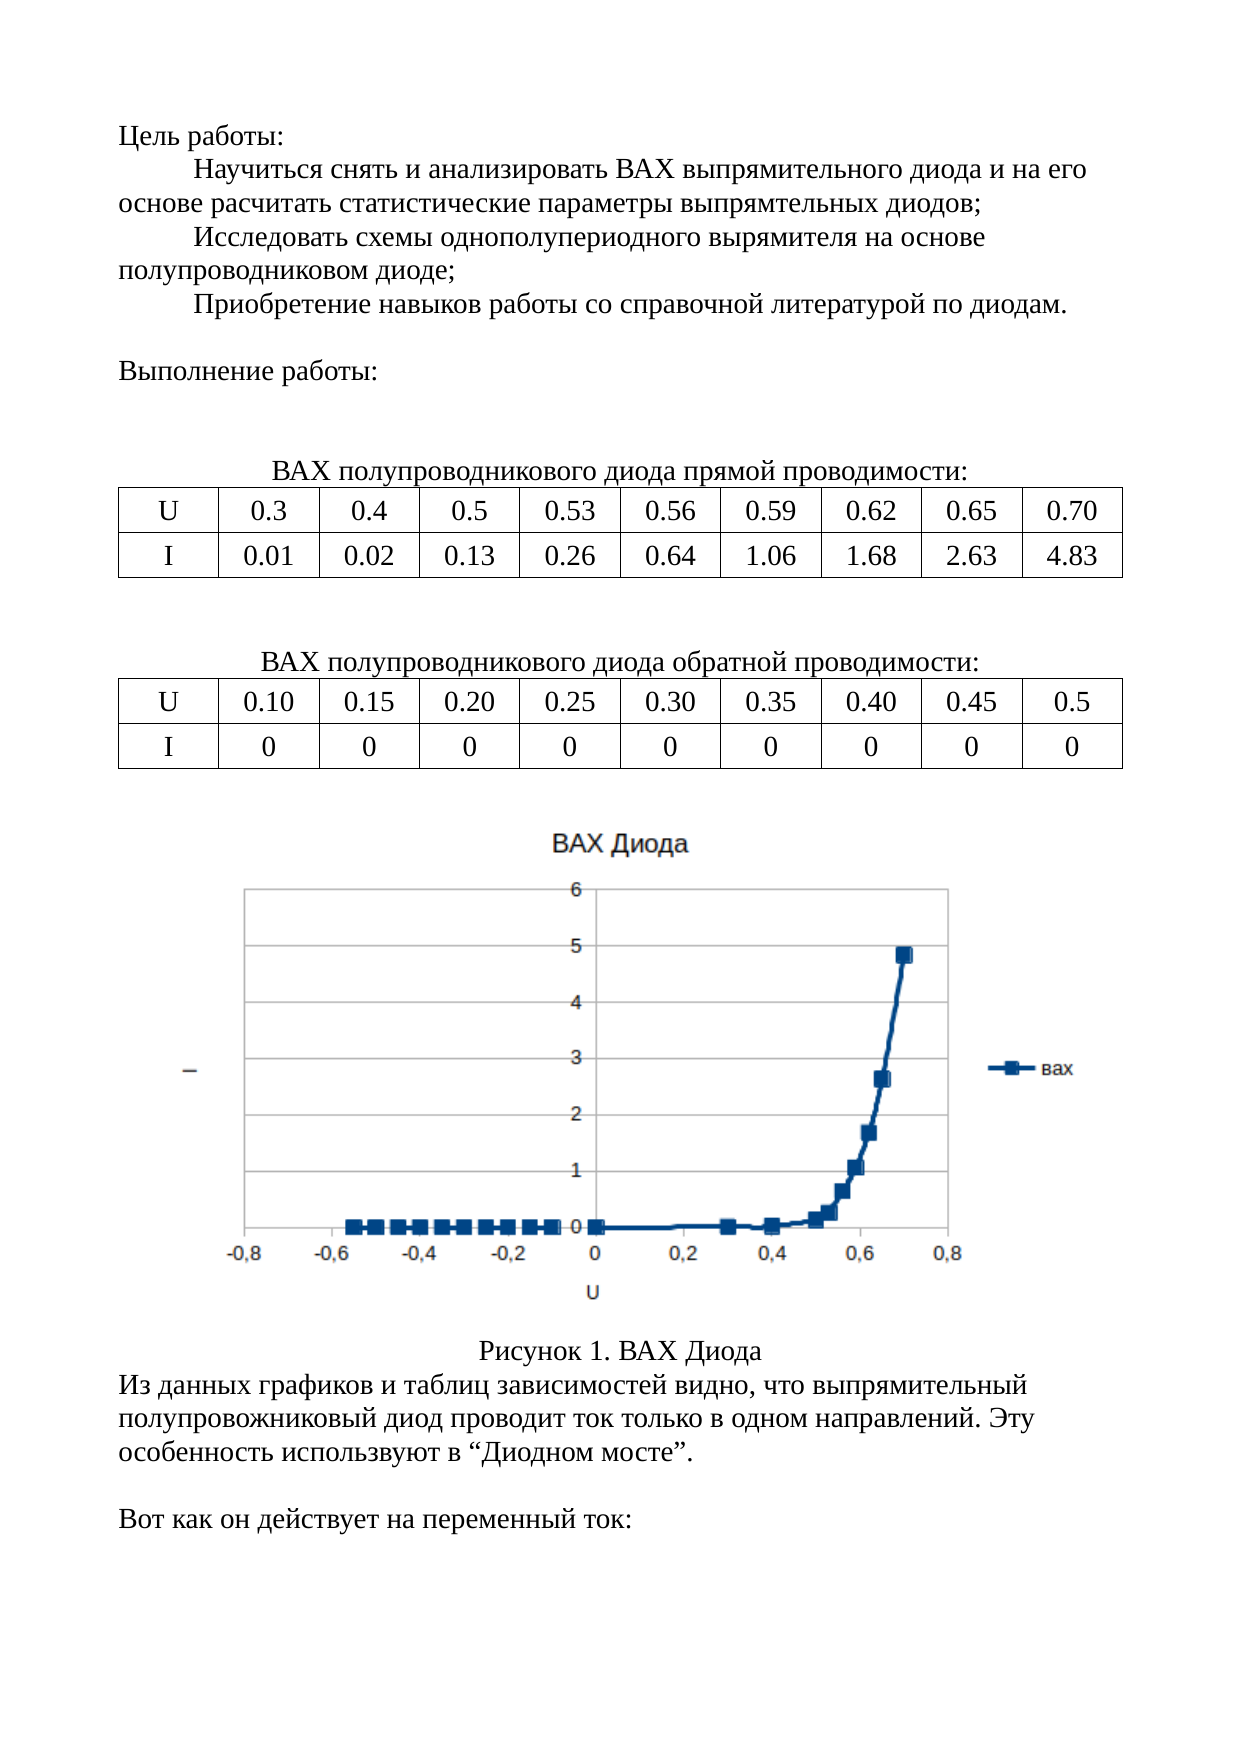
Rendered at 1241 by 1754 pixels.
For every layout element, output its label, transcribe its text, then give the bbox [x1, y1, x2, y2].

table_cell 0 [420, 724, 519, 768]
table_cell 0.26 [520, 533, 620, 577]
text Рисунок 1. ВАХ Диода [118, 802, 1122, 1367]
table_cell 0.13 [420, 533, 519, 577]
table_header 0.20 [420, 679, 519, 723]
table_header 0.62 [822, 488, 921, 532]
text ВАХ полупроводникового диода прямой проводимости: [118, 453, 1122, 487]
table_header 0.45 [922, 679, 1022, 723]
table_header U [119, 488, 218, 532]
text Вот как он действует на переменный ток: [118, 1501, 1122, 1534]
table_cell 1.68 [822, 533, 921, 577]
table_cell 0 [621, 724, 720, 768]
table_header 0.40 [822, 679, 921, 723]
table_header 0.59 [721, 488, 821, 532]
table_cell I [119, 533, 218, 577]
table_header 0.35 [721, 679, 821, 723]
table_header 0.53 [520, 488, 620, 532]
table_cell 0 [922, 724, 1022, 768]
table_cell 0.02 [320, 533, 419, 577]
table_cell 0 [721, 724, 821, 768]
table_cell 0.01 [219, 533, 319, 577]
table_cell 0 [320, 724, 419, 768]
table_cell 0 [520, 724, 620, 768]
table_header 0.65 [922, 488, 1022, 532]
table_header 0.15 [320, 679, 419, 723]
table_header 0.4 [320, 488, 419, 532]
text Из данных графиков и таблиц зависимостей видно, что выпрямительный полупровожниковый диод проводит ток только в одном направлений. Эту особенность использвуют в “Диодном мосте”. [118, 1367, 1122, 1467]
text Цель работы: [118, 118, 1122, 152]
table_header 0.3 [219, 488, 319, 532]
table_header 0.30 [621, 679, 720, 723]
text Исследовать схемы однополупериодного вырямителя на основе полупроводниковом диоде; [118, 219, 1122, 286]
text ВАХ полупроводникового диода обратной проводимости: [118, 644, 1122, 678]
table_header 0.56 [621, 488, 720, 532]
table_header 0.70 [1023, 488, 1122, 532]
picture [147, 801, 1093, 1334]
text Научиться снять и анализировать ВАХ выпрямительного диода и на его основе расчитать статистические параметры выпрямтельных диодов; [118, 152, 1122, 219]
table_cell 0 [1023, 724, 1122, 768]
table_cell 4.83 [1023, 533, 1122, 577]
table_header 0.5 [420, 488, 519, 532]
table_cell 0.64 [621, 533, 720, 577]
table_cell 0 [822, 724, 921, 768]
text Выполнение работы: [118, 353, 1122, 386]
table_cell 0 [219, 724, 319, 768]
text Приобретение навыков работы со справочной литературой по диодам. [118, 286, 1122, 319]
table_header 0.10 [219, 679, 319, 723]
table_header 0.25 [520, 679, 620, 723]
table_cell I [119, 724, 218, 768]
table_cell 2.63 [922, 533, 1022, 577]
table_header U [119, 679, 218, 723]
table_cell 1.06 [721, 533, 821, 577]
table_header 0.5 [1023, 679, 1122, 723]
